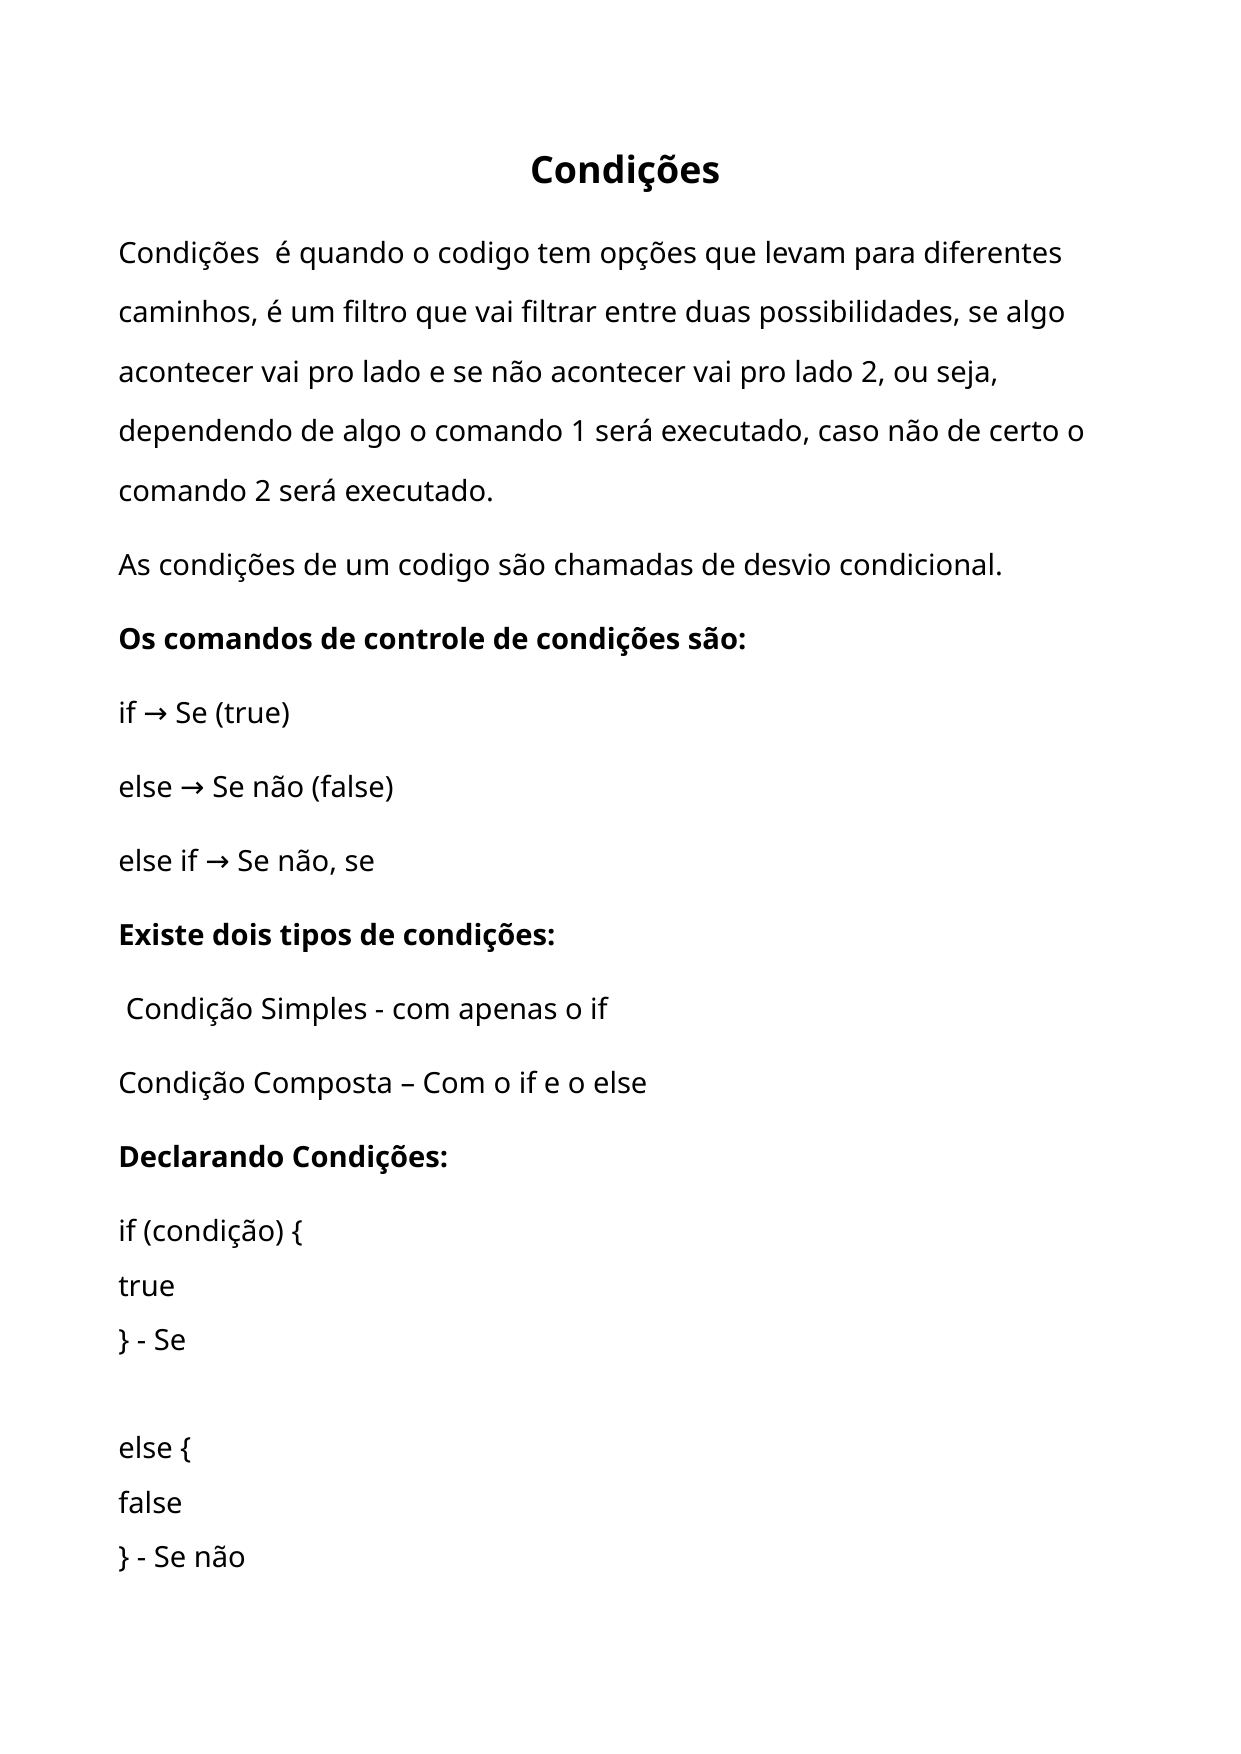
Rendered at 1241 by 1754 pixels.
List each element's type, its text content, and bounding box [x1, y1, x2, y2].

text Condições é quando o codigo tem opções que levam para diferentes caminhos, é um filtro que vai filtrar entre duas possibilidades, se algo acontecer vai pro lado e se não acontecer vai pro lado 2, ou seja, dependendo de algo o comando 1 será executado, caso não de certo o comando 2 será executado. [118, 232, 1122, 510]
text Os comandos de controle de condições são: [118, 618, 1122, 658]
text As condições de um codigo são chamadas de desvio condicional. [118, 544, 1122, 584]
text false [118, 1482, 1122, 1522]
text Condição Composta – Com o if e o else [118, 1063, 1122, 1102]
text else → Se não (false) [118, 766, 1122, 806]
text Declarando Condições: [118, 1137, 1122, 1176]
text if (condição) { [118, 1211, 1122, 1250]
text } - Se não [118, 1536, 1122, 1576]
text true [118, 1265, 1122, 1305]
subtitle Condições [118, 143, 1122, 194]
text else { [118, 1428, 1122, 1467]
text } - Se [118, 1319, 1122, 1359]
text if → Se (true) [118, 692, 1122, 732]
text else if → Se não, se [118, 840, 1122, 880]
text Existe dois tipos de condições: [118, 914, 1122, 954]
text Condição Simples - com apenas o if [118, 988, 1122, 1028]
